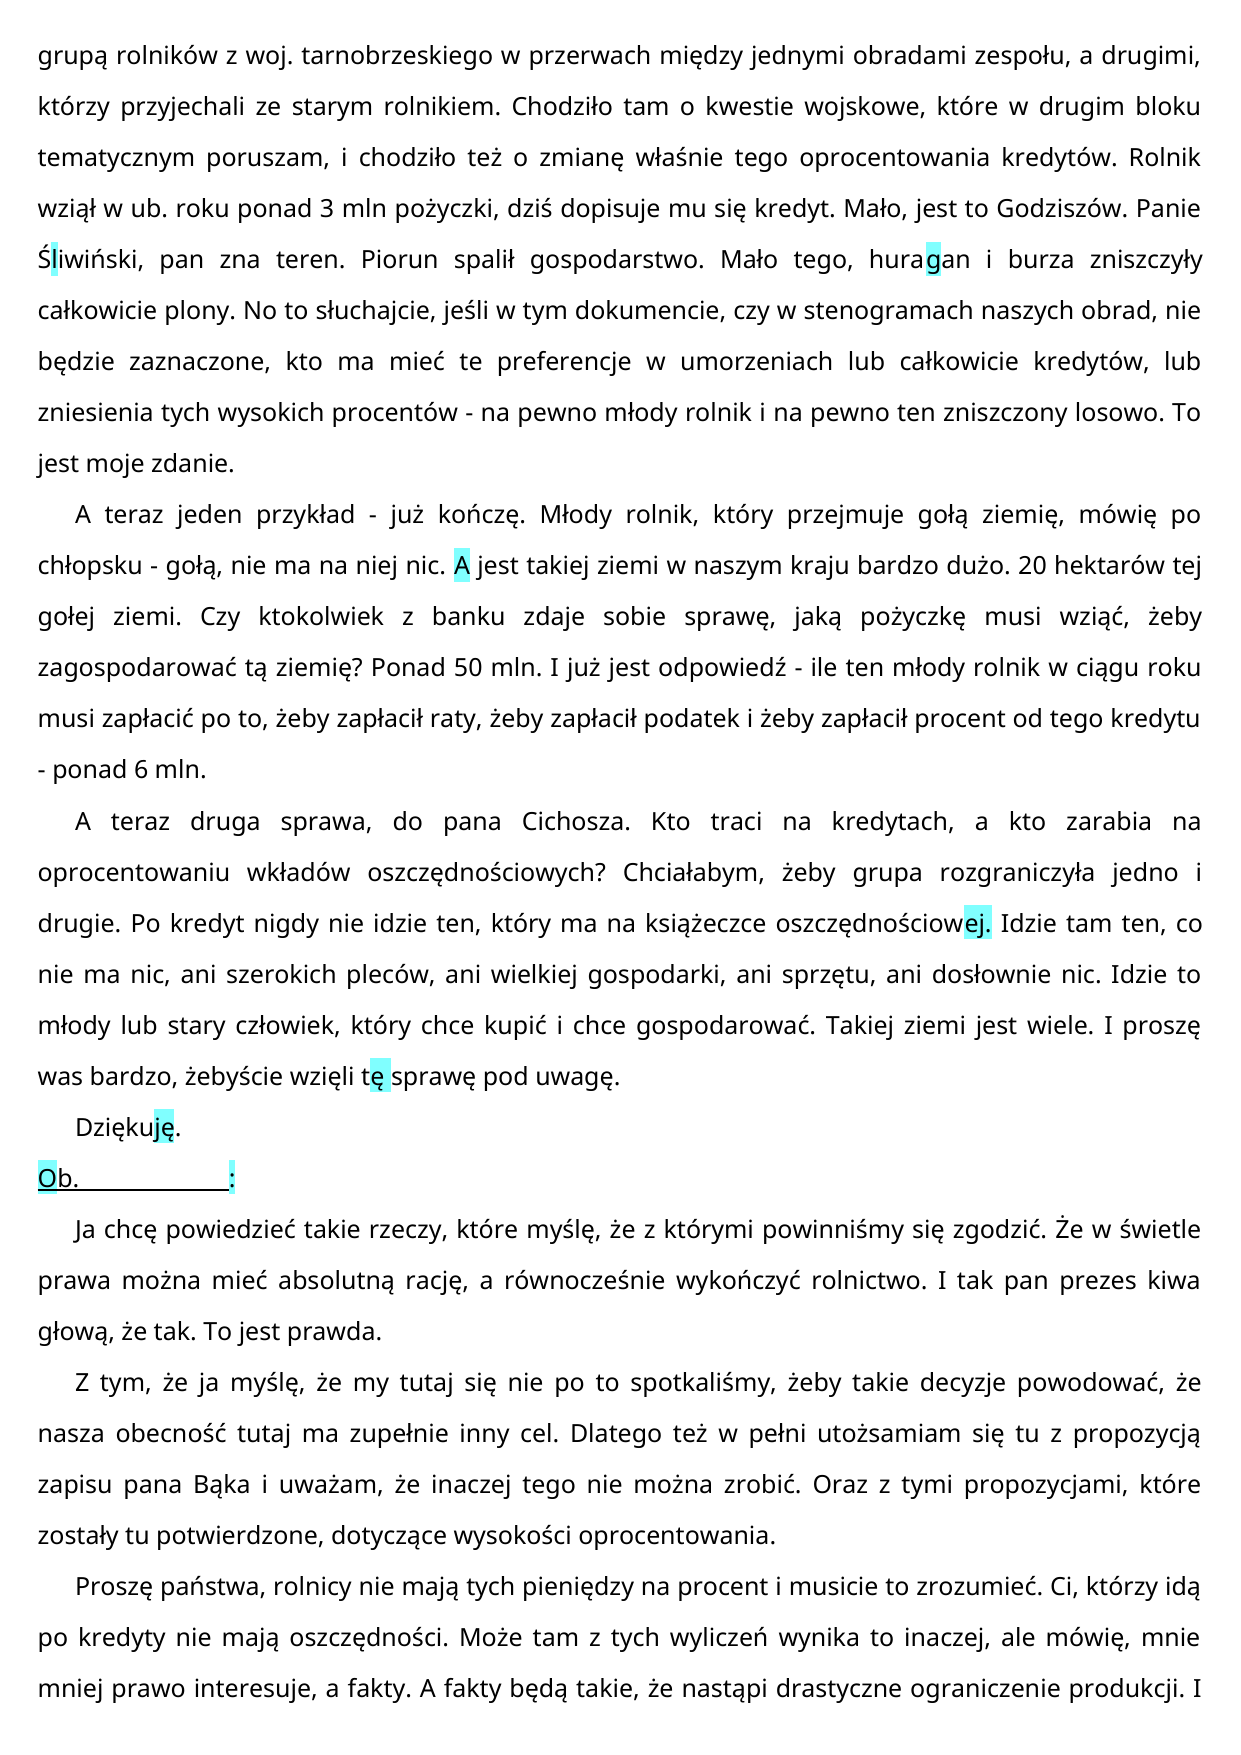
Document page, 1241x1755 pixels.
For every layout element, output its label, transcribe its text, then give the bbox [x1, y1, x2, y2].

text grupą rolników z woj. tarnobrzeskiego w przerwach między jednymi obradami zespołu, a drugimi, którzy przyjechali ze starym rolnikiem. Chodziło tam o kwestie wojskowe, które w drugim bloku tematycznym poruszam, i chodziło też o zmianę właśnie tego oprocentowania kredytów. Rolnik wziął w ub. roku ponad 3 mln pożyczki, dziś dopisuje mu się kredyt. Mało, jest to Godziszów. Panie Śliwiński, pan zna teren. Piorun spalił gospodarstwo. Mało tego, huragan i burza zniszczyły całkowicie plony. No to słuchajcie, jeśli w tym dokumencie, czy w stenogramach naszych obrad, nie będzie zaznaczone, kto ma mieć te preferencje w umorzeniach lub całkowicie kredytów, lub zniesienia tych wysokich procentów - na pewno młody rolnik i na pewno ten zniszczony losowo. To jest moje zdanie. [37, 37, 1203, 480]
text Ja chcę powiedzieć takie rzeczy, które myślę, że z którymi powinniśmy się zgodzić. Że w świetle prawa można mieć absolutną rację, a równocześnie wykończyć rolnictwo. I tak pan prezes kiwa głową, że tak. To jest prawda. [37, 1211, 1203, 1348]
text Z tym, że ja myślę, że my tutaj się nie po to spotkaliśmy, żeby takie decyzje powodować, że nasza obecność tutaj ma zupełnie inny cel. Dlatego też w pełni utożsamiam się tu z propozycją zapisu pana Bąka i uważam, że inaczej tego nie można zrobić. Oraz z tymi propozycjami, które zostały tu potwierdzone, dotyczące wysokości oprocentowania. [37, 1364, 1203, 1552]
text Ob. : [37, 1160, 1203, 1194]
text Proszę państwa, rolnicy nie mają tych pieniędzy na procent i musicie to zrozumieć. Ci, którzy idą po kredyty nie mają oszczędności. Może tam z tych wyliczeń wynika to inaczej, ale mówię, mnie mniej prawo interesuje, a fakty. A fakty będą takie, że nastąpi drastyczne ograniczenie produkcji. I [37, 1569, 1203, 1705]
text Dziękuję. [37, 1109, 1203, 1143]
text A teraz jeden przykład - już kończę. Młody rolnik, który przejmuje gołą ziemię, mówię po chłopsku - gołą, nie ma na niej nic. A jest takiej ziemi w naszym kraju bardzo dużo. 20 hektarów tej gołej ziemi. Czy ktokolwiek z banku zdaje sobie sprawę, jaką pożyczkę musi wziąć, żeby zagospodarować tą ziemię? Ponad 50 mln. I już jest odpowiedź - ile ten młody rolnik w ciągu roku musi zapłacić po to, żeby zapłacił raty, żeby zapłacił podatek i żeby zapłacił procent od tego kredytu - ponad 6 mln. [37, 497, 1203, 786]
text A teraz druga sprawa, do pana Cichosza. Kto traci na kredytach, a kto zarabia na oprocentowaniu wkładów oszczędnościowych? Chciałabym, żeby grupa rozgraniczyła jedno i drugie. Po kredyt nigdy nie idzie ten, który ma na książeczce oszczędnościowej. Idzie tam ten, co nie ma nic, ani szerokich pleców, ani wielkiej gospodarki, ani sprzętu, ani dosłownie nic. Idzie to młody lub stary człowiek, który chce kupić i chce gospodarować. Takiej ziemi jest wiele. I proszę was bardzo, żebyście wzięli tę sprawę pod uwagę. [37, 803, 1203, 1092]
